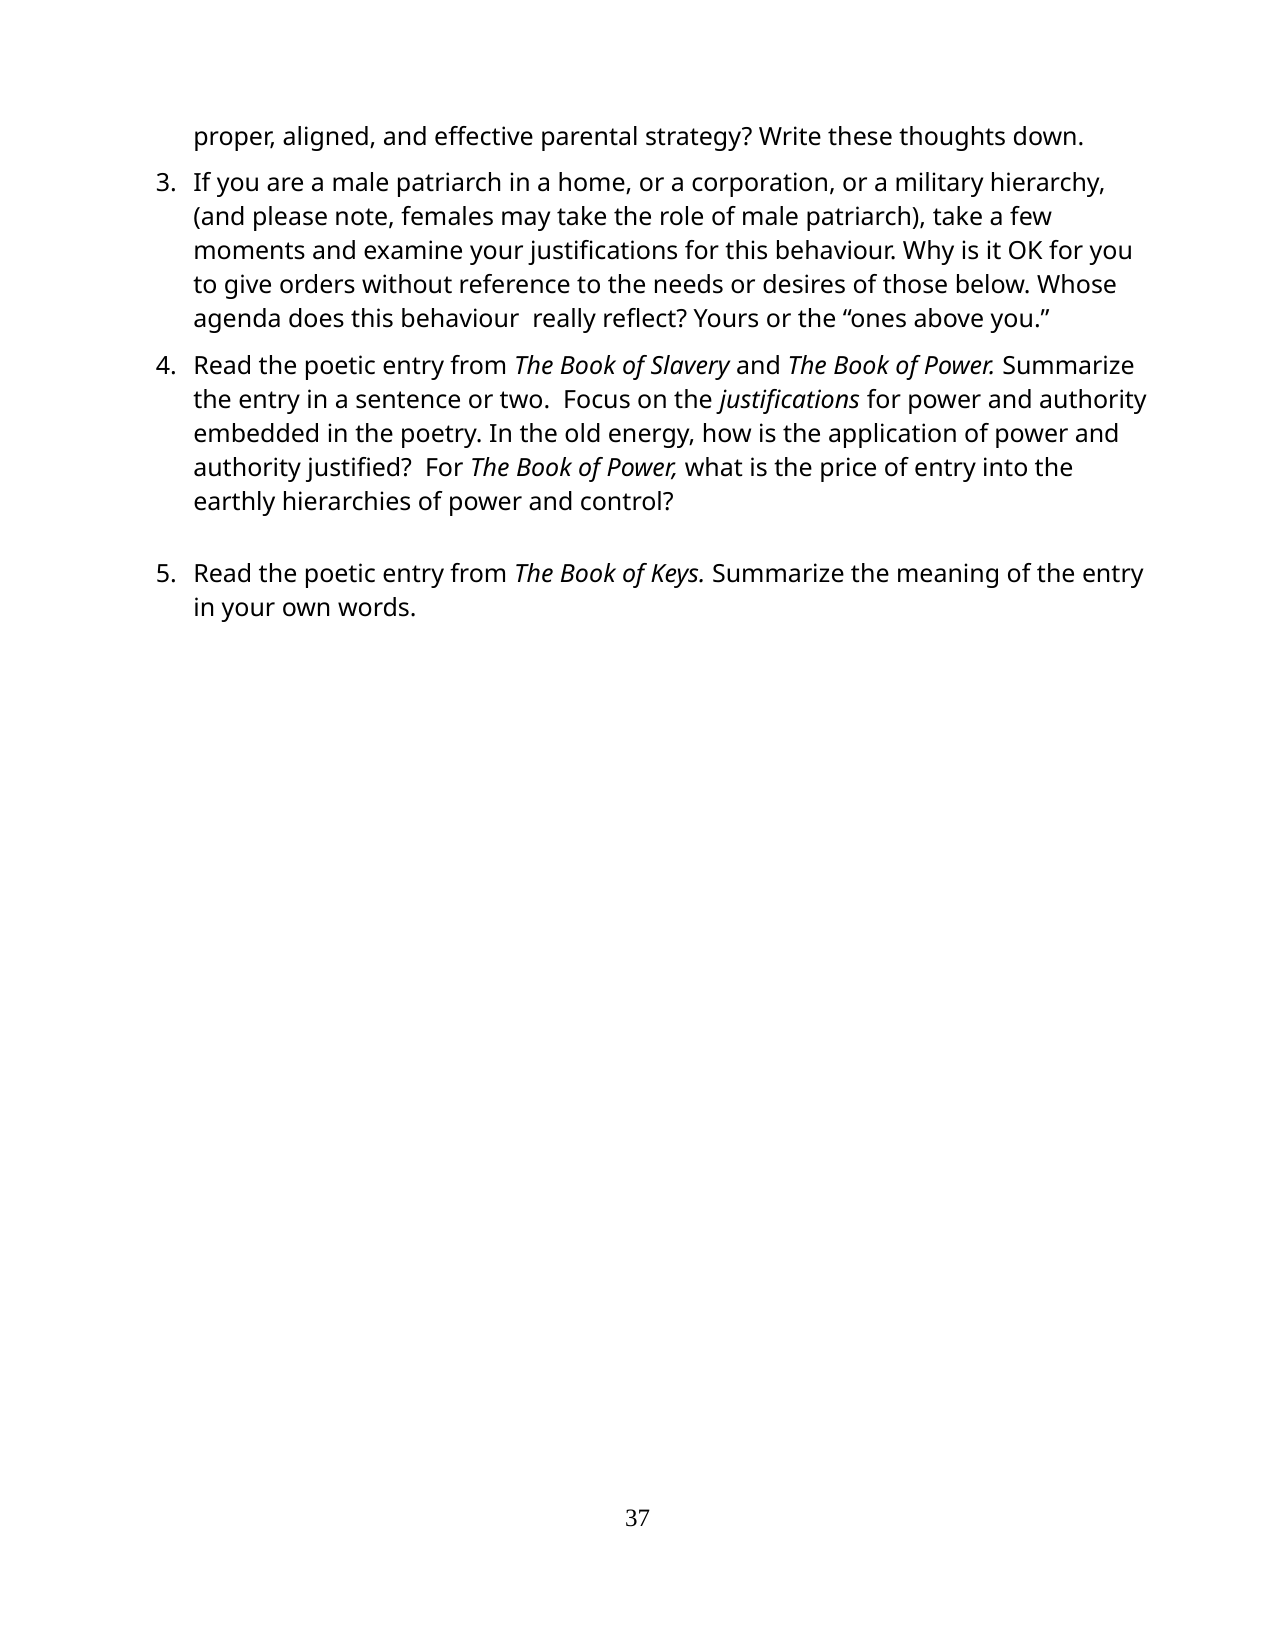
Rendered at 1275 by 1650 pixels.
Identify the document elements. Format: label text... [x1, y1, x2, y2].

list Read the poetic entry from The Book of Keys. Summarize the meaning of the entry in your own words. [156, 555, 1157, 623]
list Read the poetic entry from The Book of Slavery and The Book of Power. Summarize the entry in a sentence or two. Focus on the justifications for power and authority embedded in the poetry. In the old energy, how is the application of power and authority justified? For The Book of Power, what is the price of entry into the earthly hierarchies of power and control? [156, 347, 1157, 518]
list proper, aligned, and effective parental strategy? Write these thoughts down. [156, 118, 1157, 152]
list If you are a male patriarch in a home, or a corporation, or a military hierarchy, (and please note, females may take the role of male patriarch), take a few moments and examine your justifications for this behaviour. Why is it OK for you to give orders without reference to the needs or desires of those below. Whose agenda does this behaviour really reflect? Yours or the “ones above you.” [156, 165, 1157, 335]
